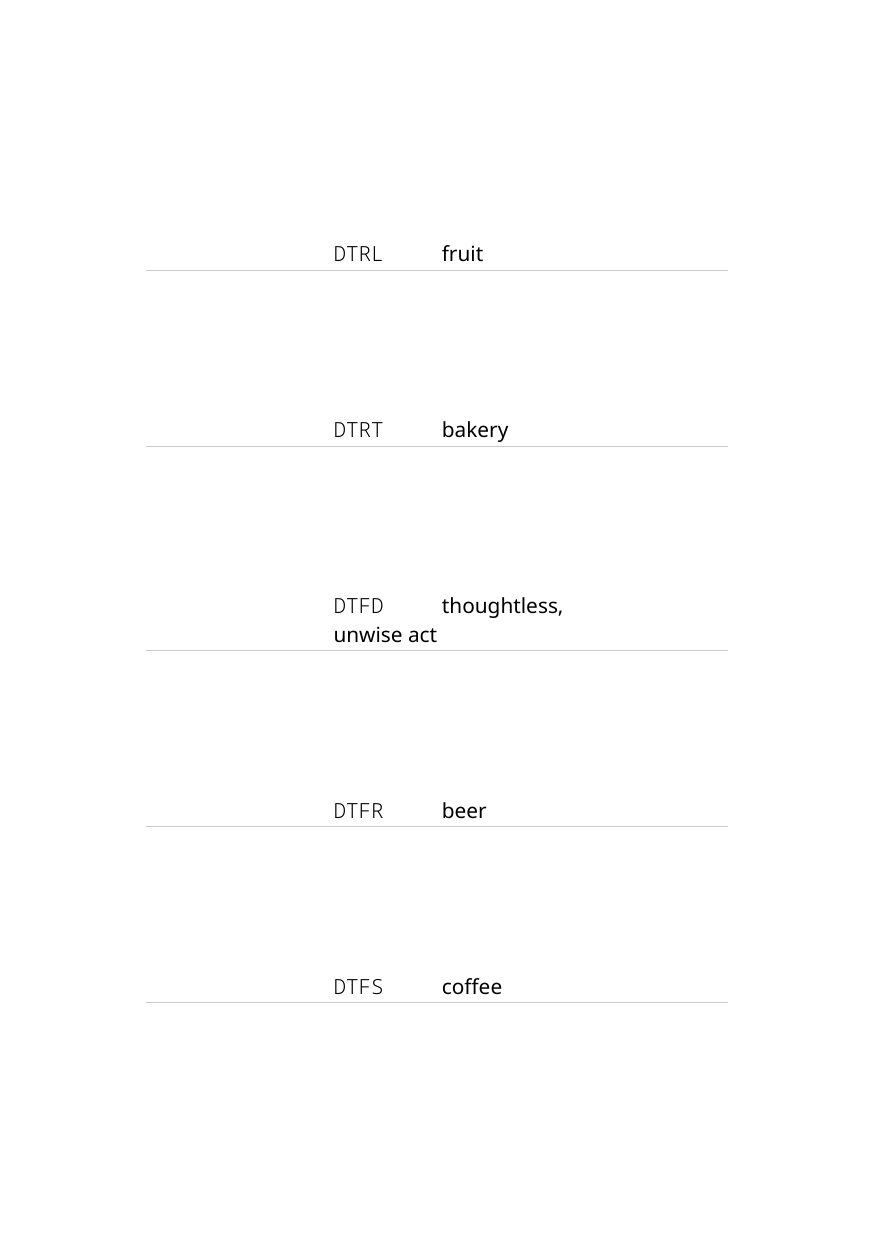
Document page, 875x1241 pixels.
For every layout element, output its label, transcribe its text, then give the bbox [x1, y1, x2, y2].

text DTFD thoughtless, unwise act [146, 447, 728, 650]
text DTRT bakery [146, 271, 728, 446]
text DTRL fruit [146, 94, 728, 270]
text DTFR beer [146, 651, 728, 826]
text DTFS coffee [146, 827, 728, 1002]
